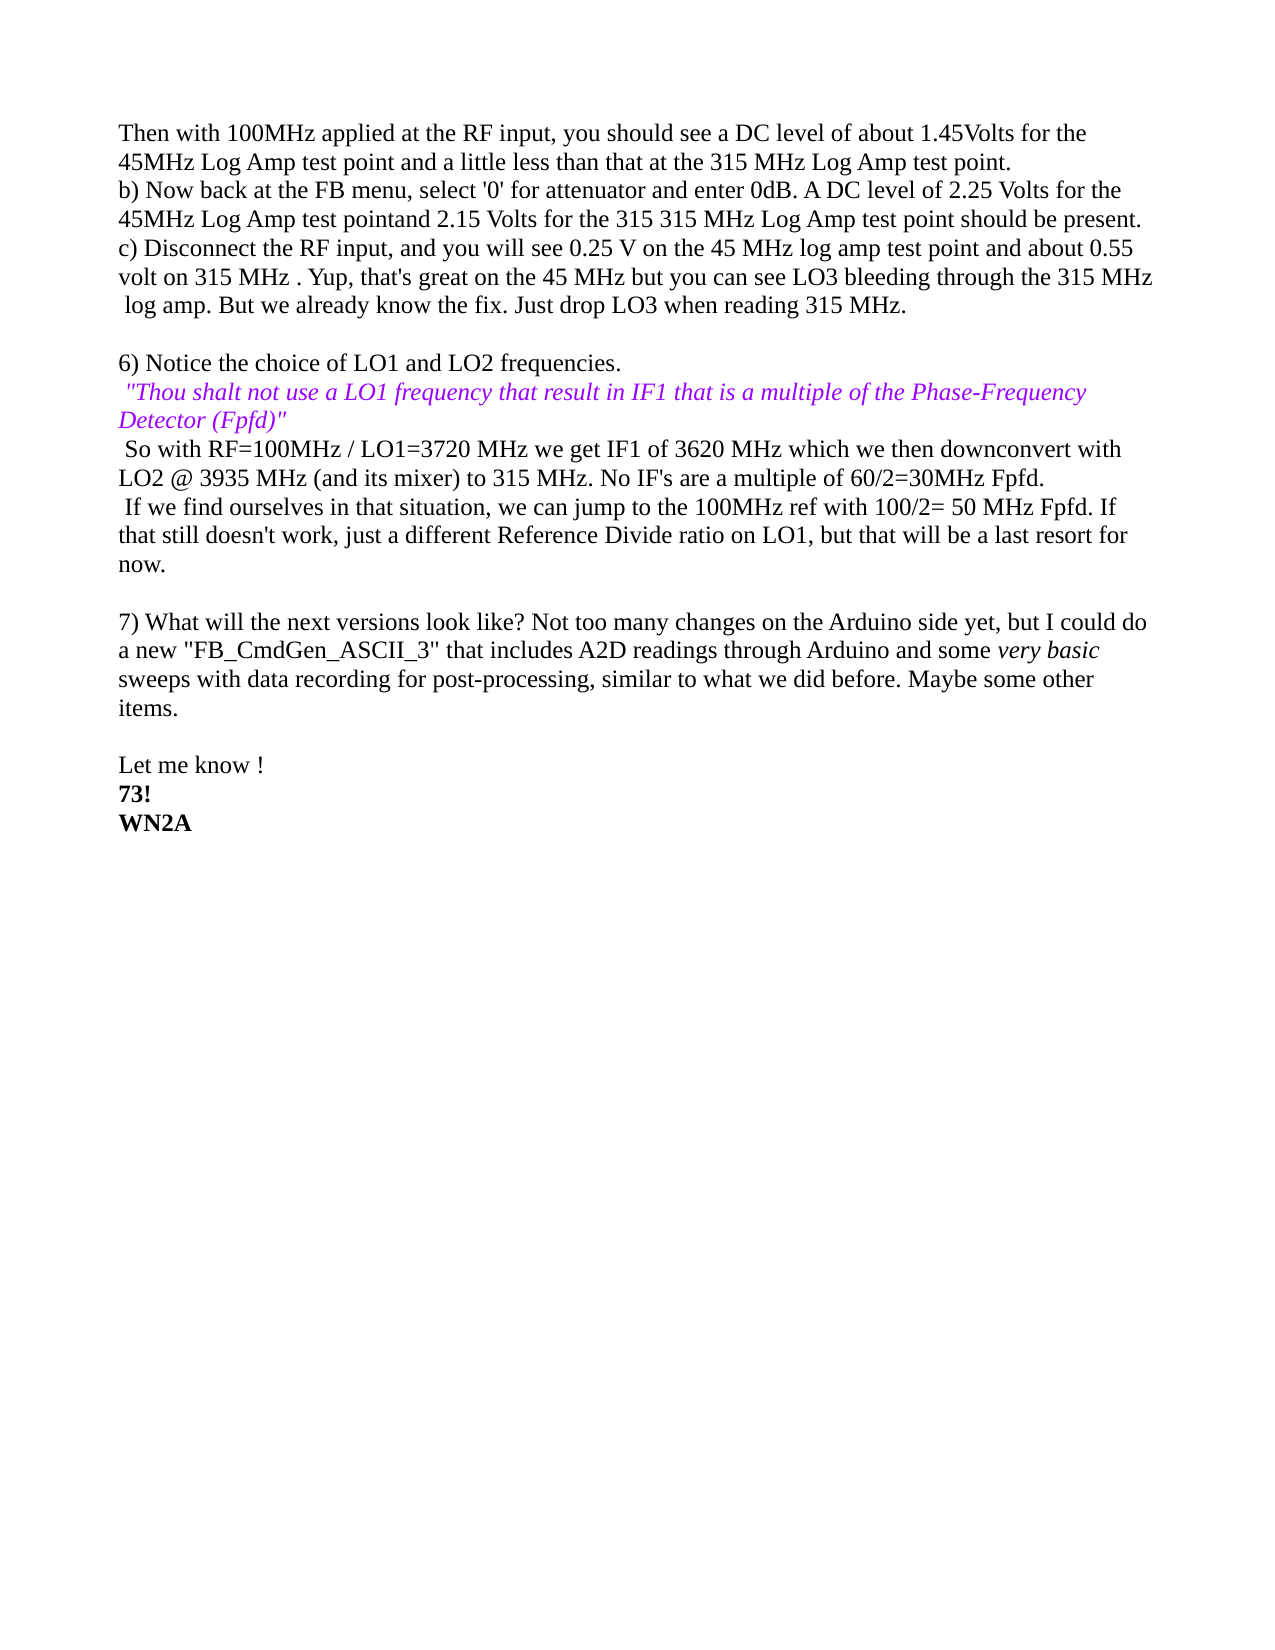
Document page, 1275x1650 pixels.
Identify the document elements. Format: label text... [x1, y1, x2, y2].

text c) Disconnect the RF input, and you will see 0.25 V on the 45 MHz log amp test point and about 0.55 volt on 315 MHz . Yup, that's great on the 45 MHz but you can see LO3 bleeding through the 315 MHz [118, 233, 1157, 291]
text 6) Notice the choice of LO1 and LO2 frequencies. [118, 348, 1157, 377]
text 7) What will the next versions look like? Not too many changes on the Arduino side yet, but I could do a new "FB_CmdGen_ASCII_3" that includes A2D readings through Arduino and some very basic sweeps with data recording for post-processing, similar to what we did before. Maybe some other items. [118, 607, 1157, 722]
text log amp. But we already know the fix. Just drop LO3 when reading 315 MHz. [118, 291, 1157, 319]
text "Thou shalt not use a LO1 frequency that result in IF1 that is a multiple of the Phase-Frequency Detector (Fpfd)" [118, 377, 1157, 434]
text 73! [118, 779, 1157, 808]
text Then with 100MHz applied at the RF input, you should see a DC level of about 1.45Volts for the 45MHz Log Amp test point and a little less than that at the 315 MHz Log Amp test point. [118, 118, 1157, 176]
text WN2A [118, 808, 1157, 837]
text Let me know ! [118, 751, 1157, 779]
text b) Now back at the FB menu, select '0' for attenuator and enter 0dB. A DC level of 2.25 Volts for the 45MHz Log Amp test pointand 2.15 Volts for the 315 315 MHz Log Amp test point should be present. [118, 176, 1157, 233]
text If we find ourselves in that situation, we can jump to the 100MHz ref with 100/2= 50 MHz Fpfd. If that still doesn't work, just a different Reference Divide ratio on LO1, but that will be a last resort for now. [118, 492, 1157, 578]
text So with RF=100MHz / LO1=3720 MHz we get IF1 of 3620 MHz which we then downconvert with LO2 @ 3935 MHz (and its mixer) to 315 MHz. No IF's are a multiple of 60/2=30MHz Fpfd. [118, 434, 1157, 492]
